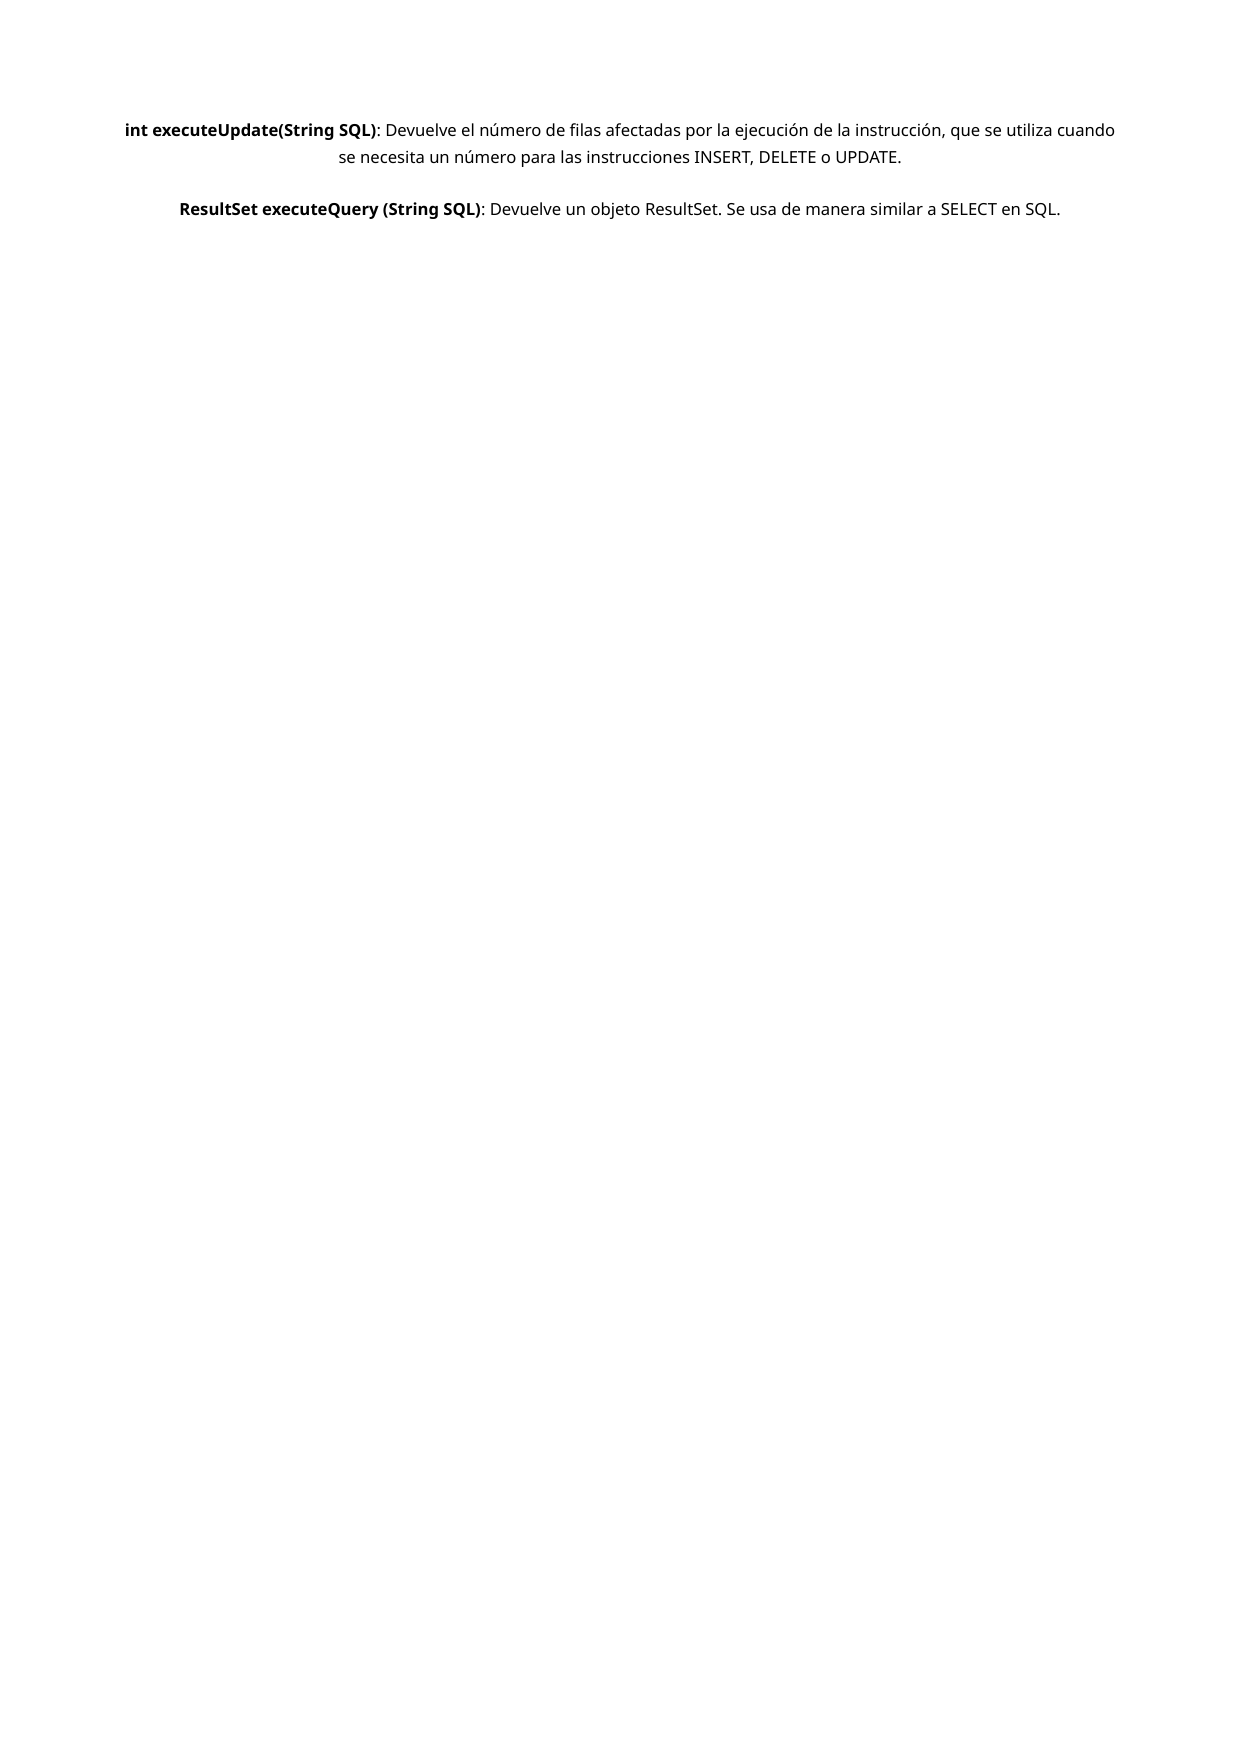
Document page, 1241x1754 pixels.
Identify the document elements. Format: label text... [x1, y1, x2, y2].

text ResultSet executeQuery (String SQL): Devuelve un objeto ResultSet. Se usa de manera similar a SELECT en SQL. [118, 197, 1122, 220]
text int executeUpdate(String SQL): Devuelve el número de filas afectadas por la ejecución de la instrucción, que se utiliza cuando se necesita un número para las instrucciones INSERT, DELETE o UPDATE. [118, 118, 1122, 168]
